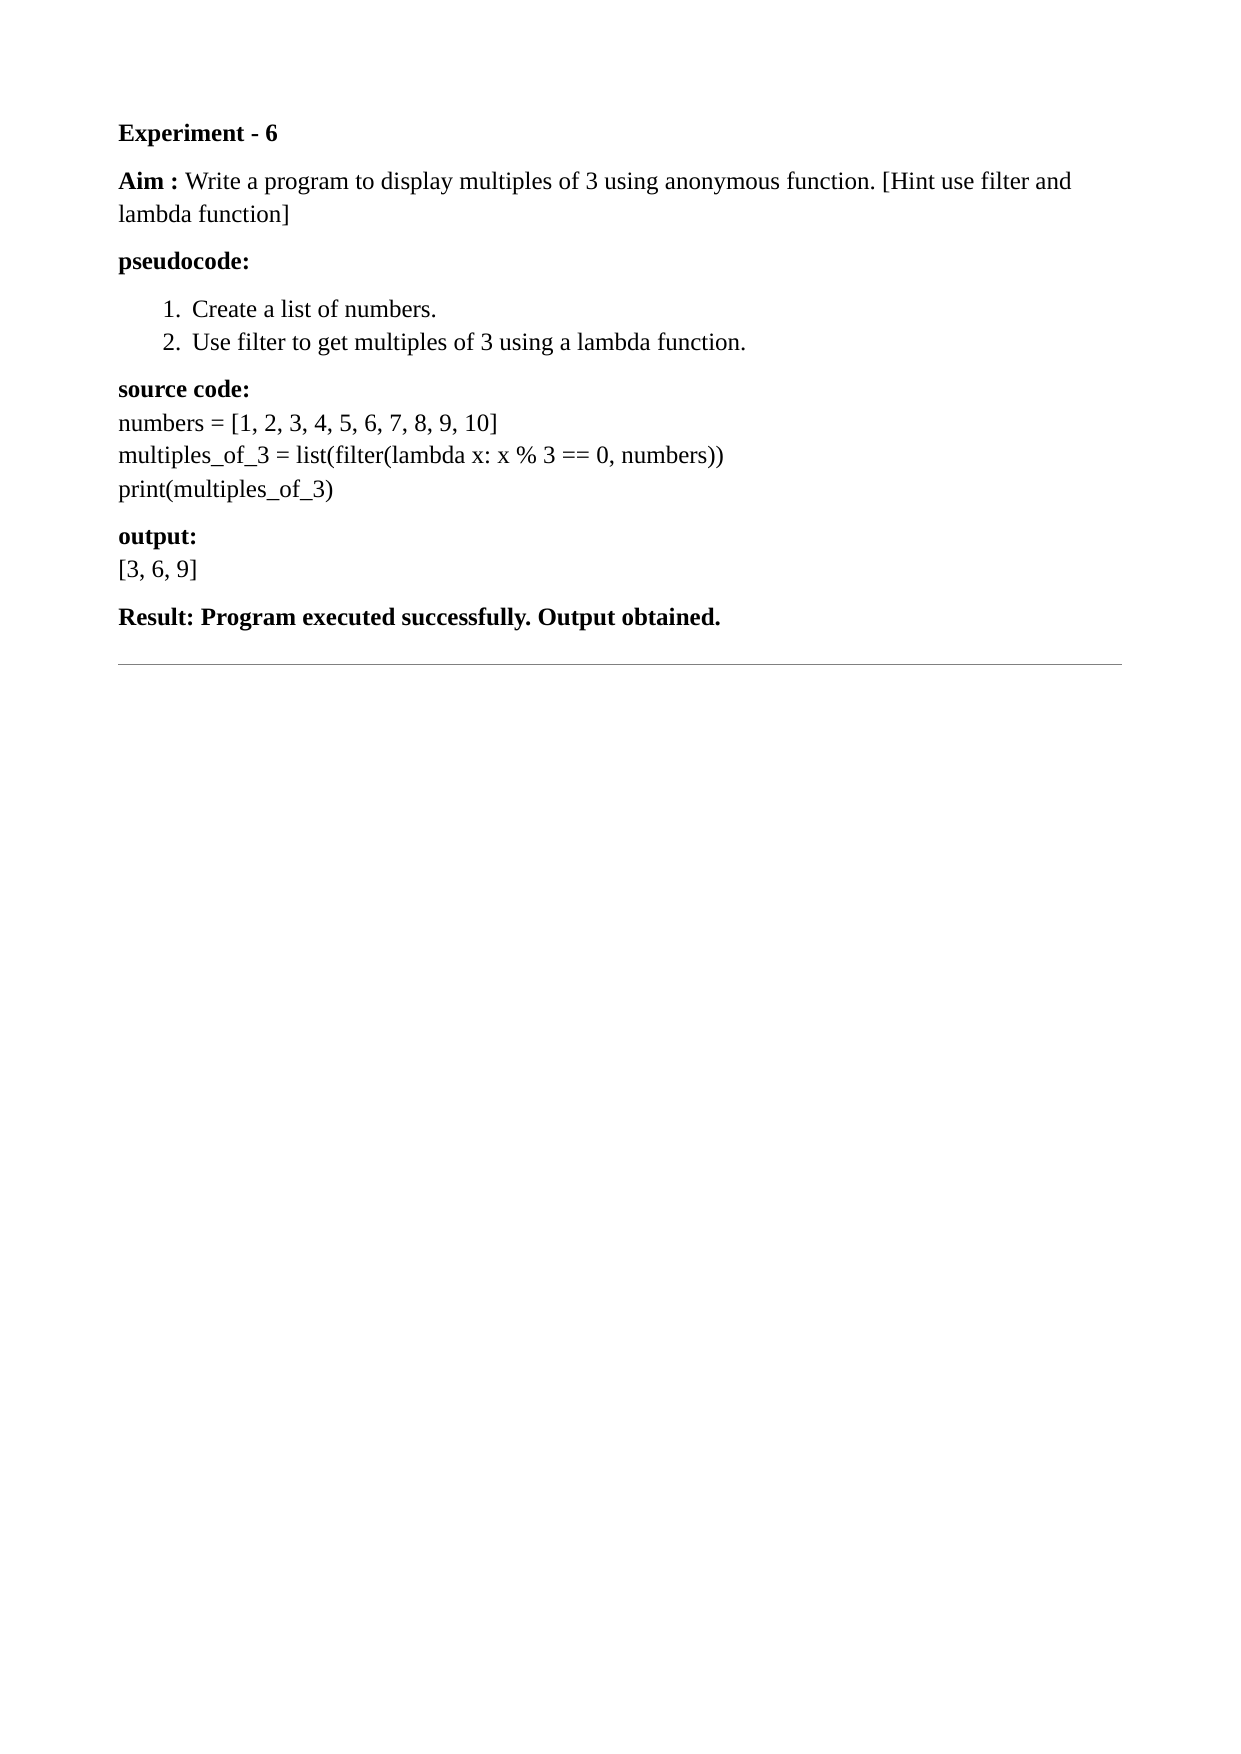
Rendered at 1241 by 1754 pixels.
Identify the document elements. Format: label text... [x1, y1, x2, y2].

text pseudocode: [118, 246, 1122, 275]
text Result: Program executed successfully. Output obtained. [118, 602, 1122, 631]
text output: [3, 6, 9] [118, 521, 1122, 583]
text source code: numbers = [1, 2, 3, 4, 5, 6, 7, 8, 9, 10] multiples_of_3 = list(filter(lambda x: x % 3 == 0, numbers)) print(multiples_of_3) [118, 374, 1122, 502]
list Create a list of numbers. [162, 294, 1122, 323]
text Experiment - 6 [118, 118, 1122, 147]
list Use filter to get multiples of 3 using a lambda function. [162, 327, 1122, 356]
text Aim : Write a program to display multiples of 3 using anonymous function. [Hint use filter and lambda function] [118, 166, 1122, 227]
